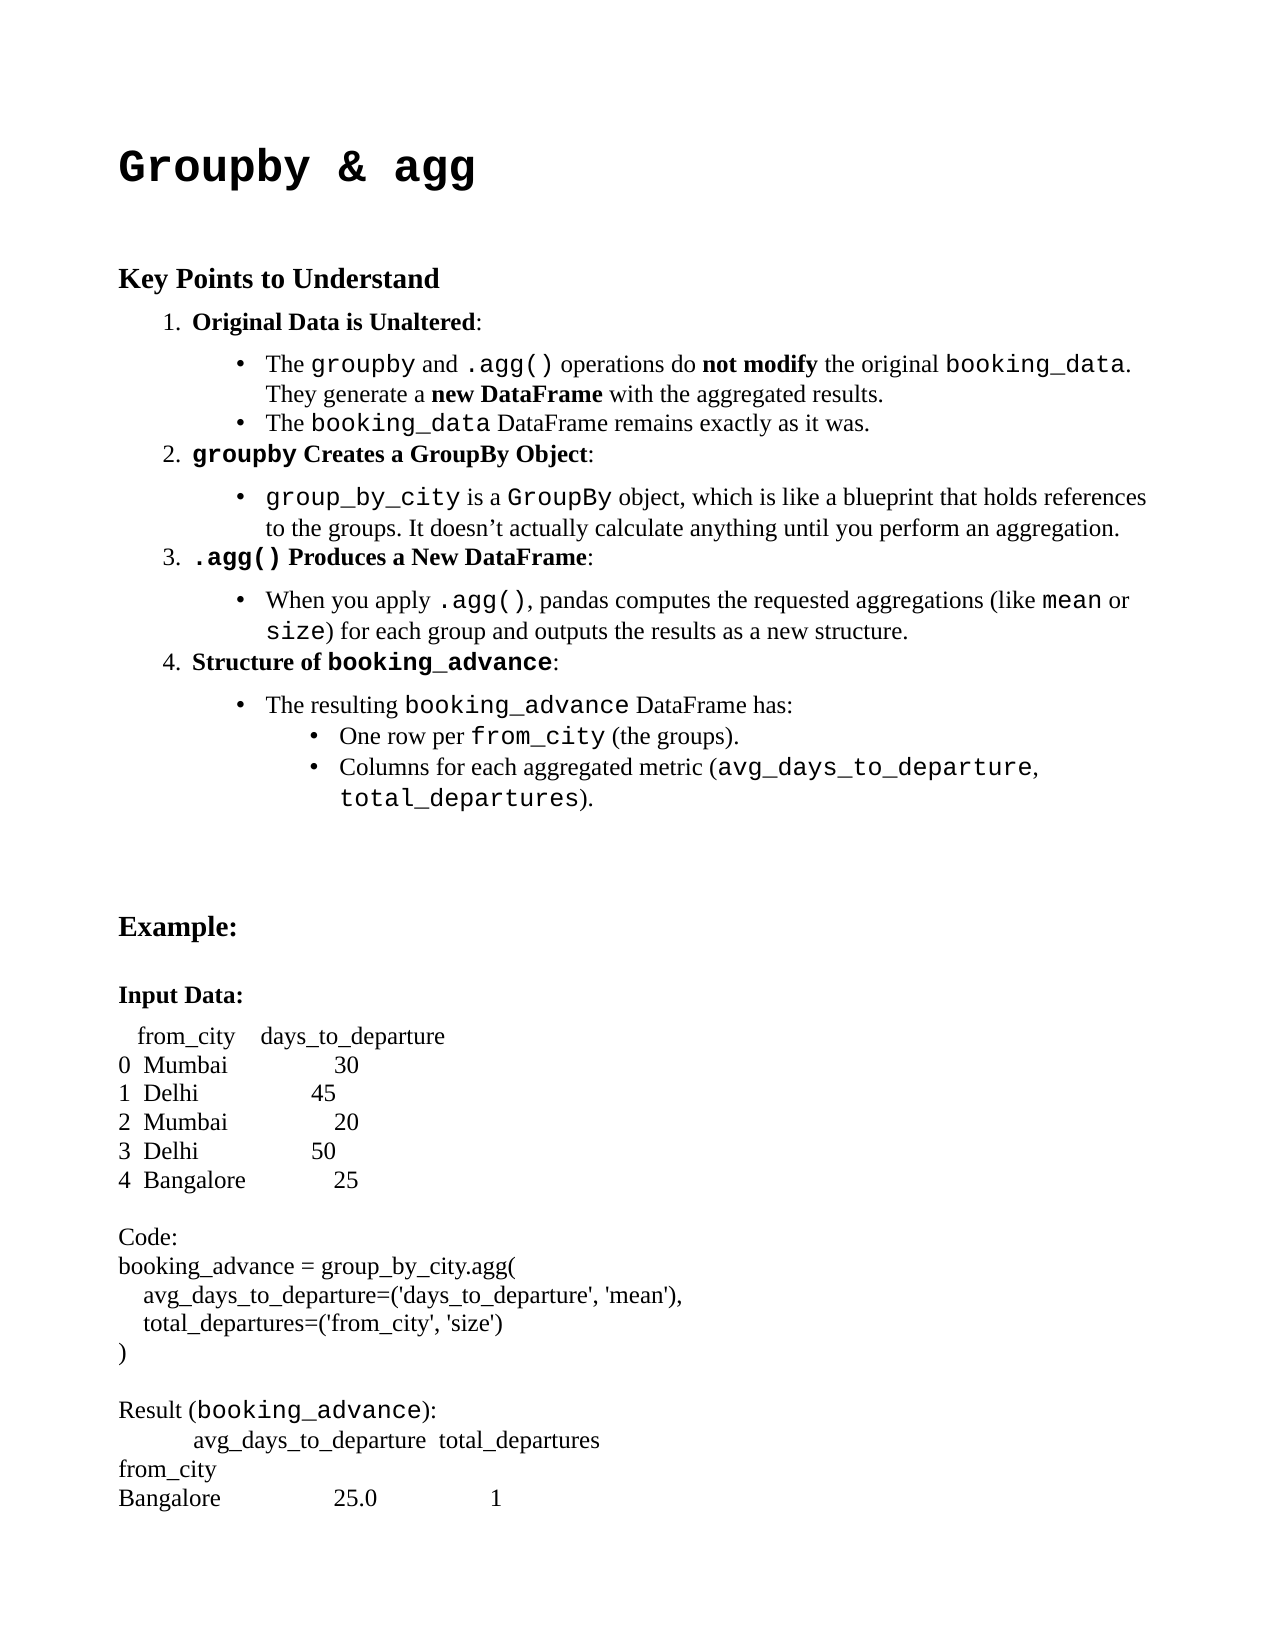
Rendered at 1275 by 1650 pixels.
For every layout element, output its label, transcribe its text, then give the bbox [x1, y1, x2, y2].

list The booking_data DataFrame remains exactly as it was. [236, 408, 1157, 439]
subtitle Input Data: [118, 980, 1157, 1008]
list groupby Creates a GroupBy Object: [162, 439, 1157, 470]
list .agg() Produces a New DataFrame: [162, 542, 1157, 573]
subtitle Example: [118, 909, 1157, 942]
list Original Data is Unaltered: [162, 307, 1157, 336]
text from_city days_to_departure [118, 1021, 1157, 1050]
list Columns for each aggregated metric (avg_days_to_departure, total_departures). [309, 752, 1157, 814]
text 1 Delhi 45 [118, 1078, 1157, 1107]
text 2 Mumbai 20 [118, 1107, 1157, 1136]
text from_city [118, 1454, 1157, 1483]
text Result (booking_advance): [118, 1395, 1157, 1426]
text ) [118, 1337, 1157, 1366]
text booking_advance = group_by_city.agg( [118, 1251, 1157, 1280]
list The groupby and .agg() operations do not modify the original booking_data. They generate a new DataFrame with the aggregated results. [236, 349, 1157, 408]
text total_departures=('from_city', 'size') [118, 1308, 1157, 1337]
text 0 Mumbai 30 [118, 1050, 1157, 1078]
text Code: [118, 1222, 1157, 1251]
list The resulting booking_advance DataFrame has: [236, 690, 1157, 721]
subtitle Key Points to Understand [118, 261, 1157, 295]
text 4 Bangalore 25 [118, 1165, 1157, 1193]
list One row per from_city (the groups). [309, 721, 1157, 752]
text avg_days_to_departure total_departures [118, 1426, 1157, 1454]
list Structure of booking_advance: [162, 647, 1157, 678]
subtitle Groupby & agg [118, 143, 1157, 195]
text Bangalore 25.0 1 [118, 1483, 1157, 1512]
text 3 Delhi 50 [118, 1136, 1157, 1165]
list group_by_city is a GroupBy object, which is like a blueprint that holds references to the groups. It doesn’t actually calculate anything until you perform an aggregation. [236, 482, 1157, 542]
list When you apply .agg(), pandas computes the requested aggregations (like mean or size) for each group and outputs the results as a new structure. [236, 585, 1157, 647]
text avg_days_to_departure=('days_to_departure', 'mean'), [118, 1280, 1157, 1308]
